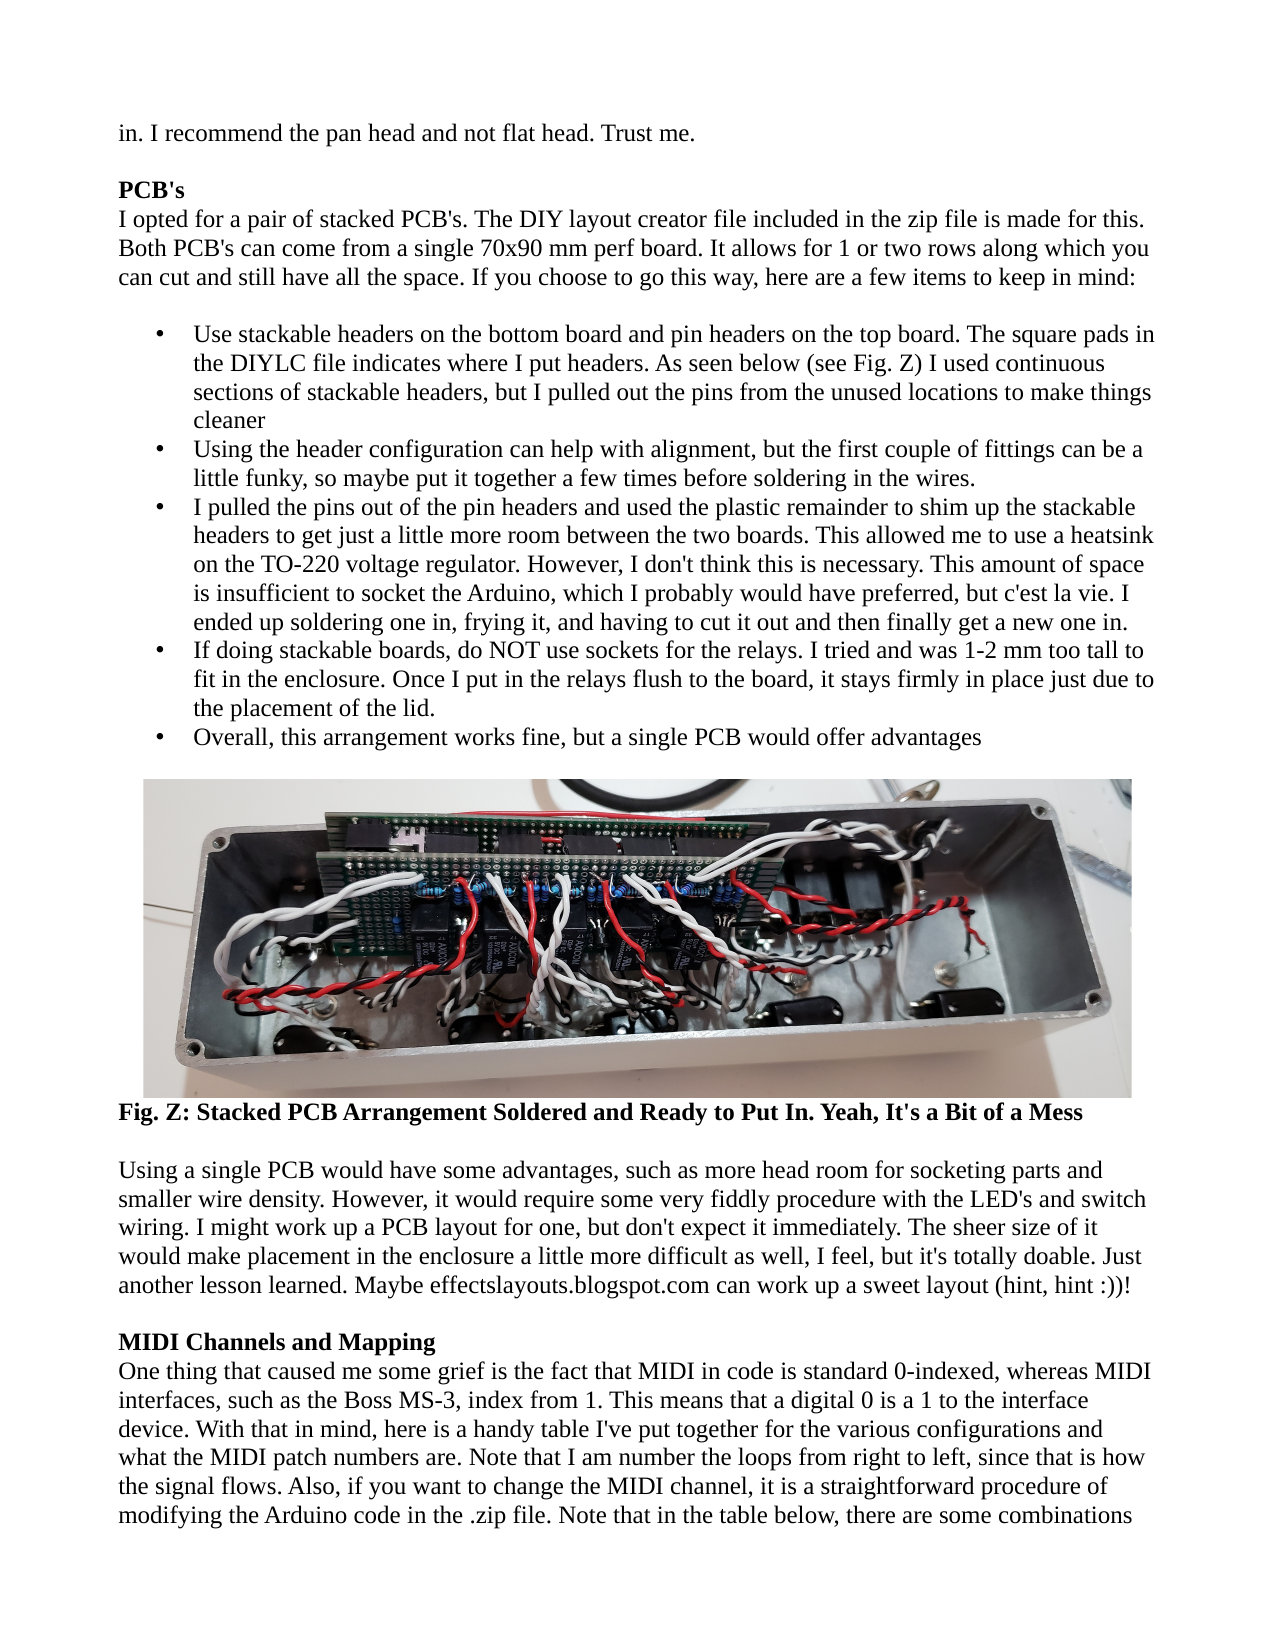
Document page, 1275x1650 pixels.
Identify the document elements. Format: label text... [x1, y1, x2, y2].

list Using the header configuration can help with alignment, but the first couple of fittings can be a little funky, so maybe put it together a few times before soldering in the wires. [156, 434, 1157, 492]
text in. I recommend the pan head and not flat head. Trust me. [118, 118, 1157, 147]
text MIDI Channels and Mapping [118, 1327, 1157, 1356]
list Use stackable headers on the bottom board and pin headers on the top board. The square pads in the DIYLC file indicates where I put headers. As seen below (see Fig. Z) I used continuous sections of stackable headers, but I pulled out the pins from the unused locations to make things cleaner [156, 319, 1157, 434]
text One thing that caused me some grief is the fact that MIDI in code is standard 0-indexed, whereas MIDI interfaces, such as the Boss MS-3, index from 1. This means that a digital 0 is a 1 to the interface device. With that in mind, here is a handy table I've put together for the various configurations and what the MIDI patch numbers are. Note that I am number the loops from right to left, since that is how the signal flows. Also, if you want to change the MIDI channel, it is a straightforward procedure of modifying the Arduino code in the .zip file. Note that in the table below, there are some combinations [118, 1356, 1157, 1529]
text Using a single PCB would have some advantages, such as more head room for socketing parts and smaller wire density. However, it would require some very fiddly procedure with the LED's and switch wiring. I might work up a PCB layout for one, but don't expect it immediately. The sheer size of it would make placement in the enclosure a little more difficult as well, I feel, but it's totally doable. Just another lesson learned. Maybe effectslayouts.blogspot.com can work up a sweet layout (hint, hint :))! [118, 1155, 1157, 1299]
list Overall, this arrangement works fine, but a single PCB would offer advantages [156, 722, 1157, 751]
list I pulled the pins out of the pin headers and used the plastic remainder to shim up the stackable headers to get just a little more room between the two boards. This allowed me to use a heatsink on the TO-220 voltage regulator. However, I don't think this is necessary. This amount of space is insufficient to socket the Arduino, which I probably would have preferred, but c'est la vie. I ended up soldering one in, frying it, and having to cut it out and then finally get a new one in. [156, 492, 1157, 636]
text Fig. Z: Stacked PCB Arrangement Soldered and Ready to Put In. Yeah, It's a Bit of a Mess [118, 779, 1157, 1126]
picture [143, 779, 1132, 1098]
text I opted for a pair of stacked PCB's. The DIY layout creator file included in the zip file is made for this. Both PCB's can come from a single 70x90 mm perf board. It allows for 1 or two rows along which you can cut and still have all the space. If you choose to go this way, here are a few items to keep in mind: [118, 204, 1157, 291]
text PCB's [118, 176, 1157, 204]
list If doing stackable boards, do NOT use sockets for the relays. I tried and was 1-2 mm too tall to fit in the enclosure. Once I put in the relays flush to the board, it stays firmly in place just due to the placement of the lid. [156, 636, 1157, 722]
